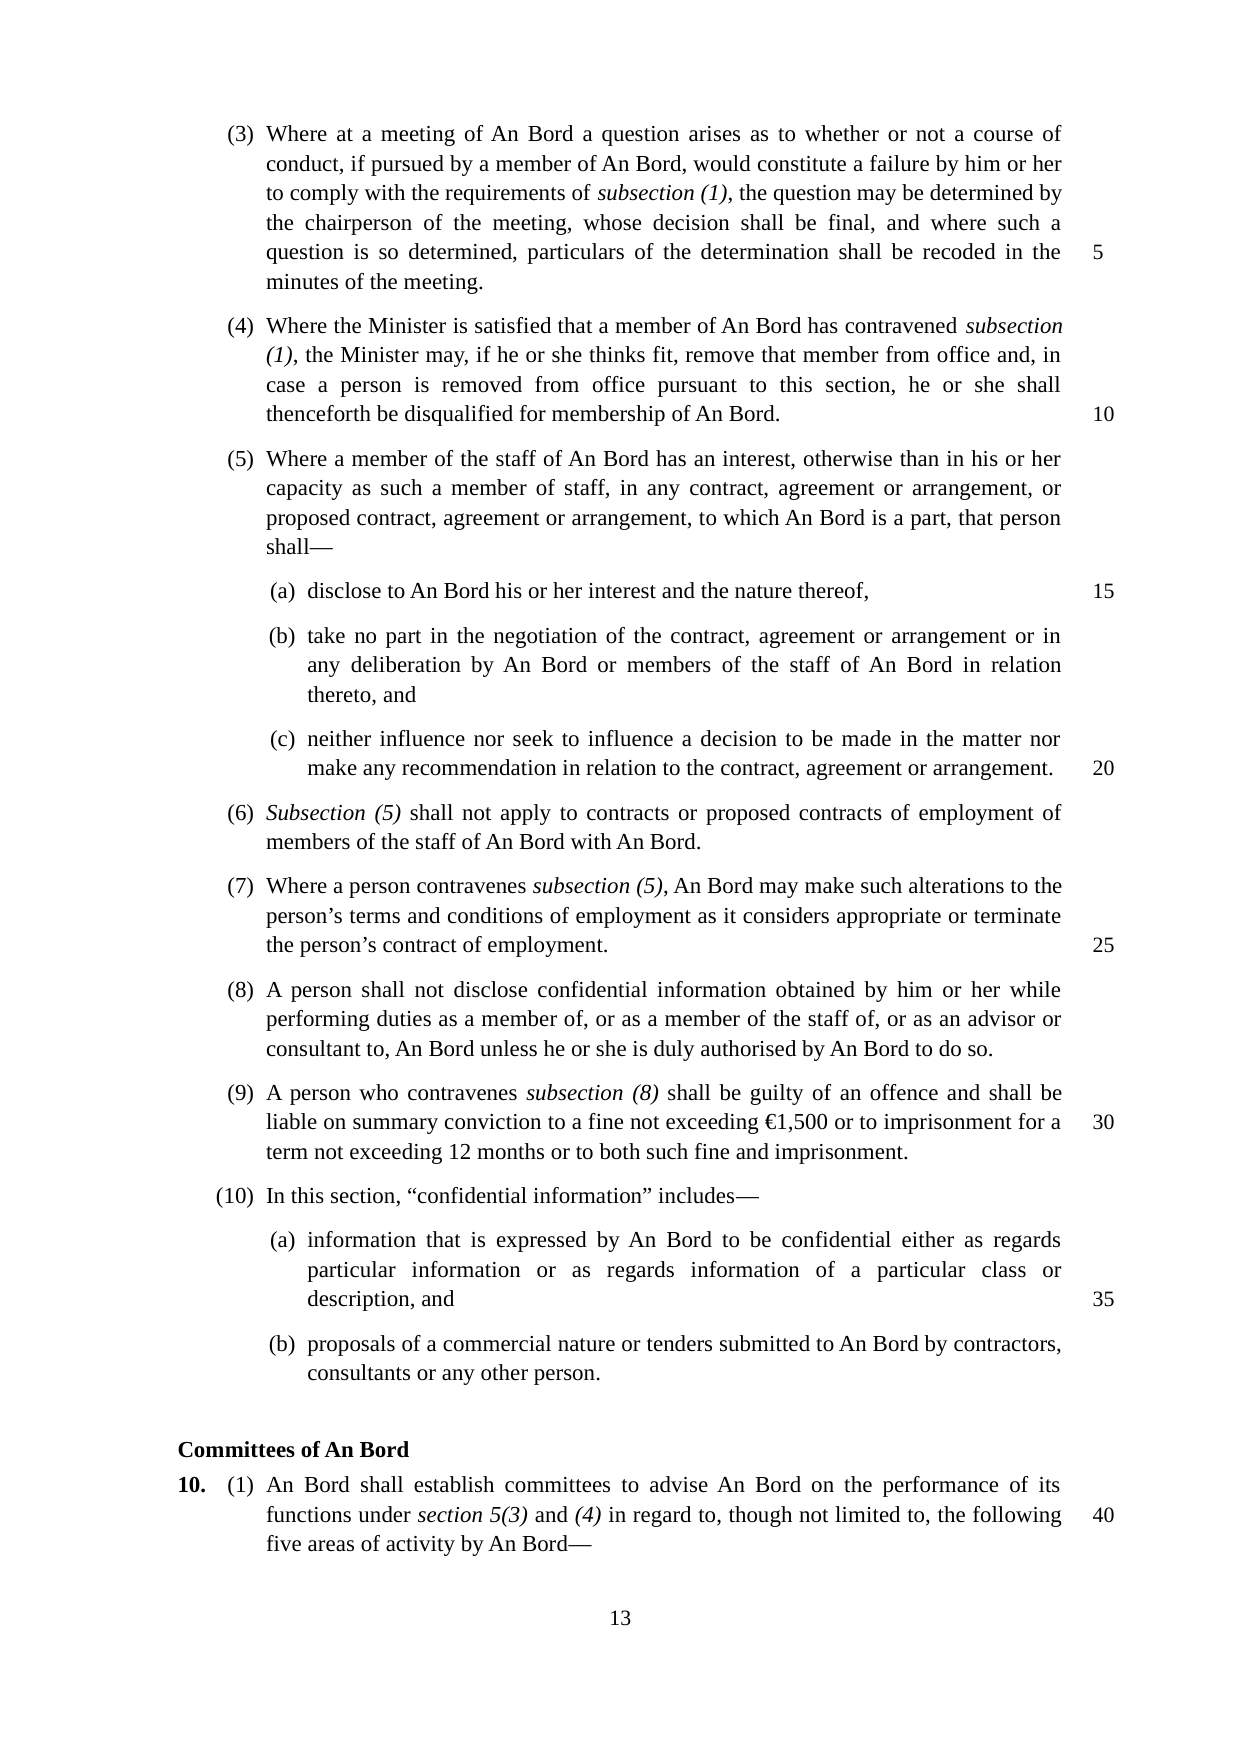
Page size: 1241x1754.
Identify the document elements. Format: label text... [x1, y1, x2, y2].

text (c) neither influence nor seek to influence a decision to be made in the matter nor make any recommendation in relation to the contract, agreement or arrangement. [177, 723, 1063, 782]
text (5) Where a member of the staff of An Bord has an interest, otherwise than in his or her capacity as such a member of staff, in any contract, agreement or arrangement, or proposed contract, agreement or arrangement, to which An Bord is a part, that person shall⁠— [177, 442, 1063, 560]
text (b) take no part in the negotiation of the contract, agreement or arrangement or in any deliberation by An Bord or members of the staff of An Bord in relation thereto, and [177, 619, 1063, 708]
text (4) Where the Minister is satisfied that a member of An Bord has contravened subsection (1), the Minister may, if he or she thinks fit, remove that member from office and, in case a person is removed from office pursuant to this section, he or she shall thenceforth be disqualified for membership of An Bord. [177, 310, 1063, 428]
text (b) proposals of a commercial nature or tenders submitted to An Bord by contractors, consultants or any other person. [177, 1327, 1063, 1386]
text (a) information that is expressed by An Bord to be confidential either as regards particular information or as regards information of a particular class or description, and [177, 1224, 1063, 1313]
text (8) A person shall not disclose confidential information obtained by him or her while performing duties as a member of, or as a member of the staff of, or as an advisor or consultant to, An Bord unless he or she is duly authorised by An Bord to do so. [177, 973, 1063, 1062]
text (9) A person who contravenes subsection (8) shall be guilty of an offence and shall be liable on summary conviction to a fine not exceeding €1,500 or to imprisonment for a term not exceeding 12 months or to both such fine and imprisonment. [177, 1077, 1063, 1165]
text (3) Where at a meeting of An Bord a question arises as to whether or not a course of conduct, if pursued by a member of An Bord, would constitute a failure by him or her to comply with the requirements of subsection (1), the question may be determined by the chairperson of the meeting, whose decision shall be final, and where such a question is so determined, particulars of the determination shall be recoded in the minutes of the meeting. [177, 118, 1063, 295]
text (a) disclose to An Bord his or her interest and the nature thereof, [177, 575, 1063, 605]
text 10. (1) An Bord shall establish committees to advise An Bord on the performance of its functions under section 5(3) and (4) in regard to, though not limited to, the following five areas of activity by An Bord⁠— [177, 1469, 1063, 1557]
text (10) In this section, “confidential information” includes⁠— [177, 1180, 1063, 1209]
text (6) Subsection (5) shall not apply to contracts or proposed contracts of employment of members of the staff of An Bord with An Bord. [177, 796, 1063, 855]
text Committees of An Bord [177, 1434, 1063, 1463]
text (7) Where a person contravenes subsection (5), An Bord may make such alterations to the person’s terms and conditions of employment as it considers appropriate or terminate the person’s contract of employment. [177, 870, 1063, 959]
